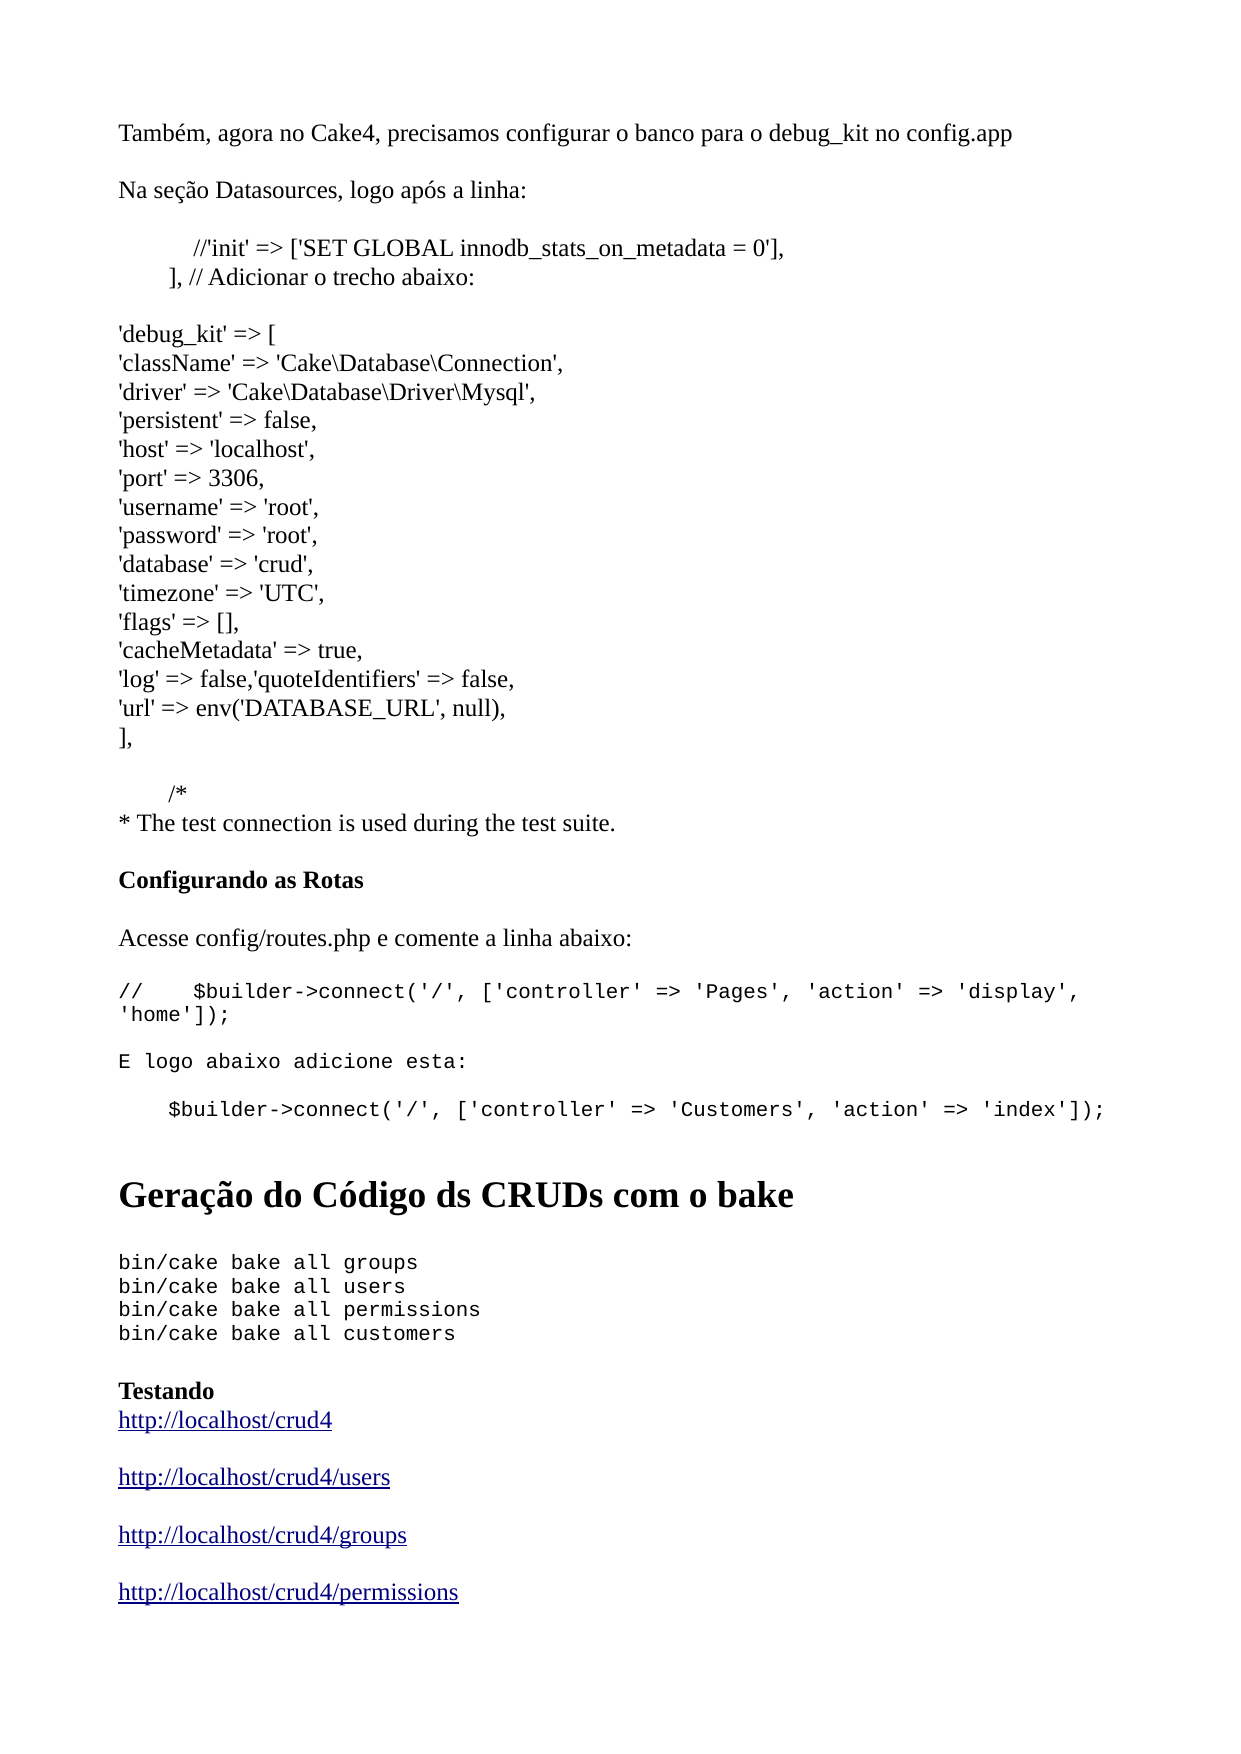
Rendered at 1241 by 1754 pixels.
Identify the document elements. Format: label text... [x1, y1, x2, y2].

text // $builder->connect('/', ['controller' => 'Pages', 'action' => 'display', 'home']); [118, 981, 1122, 1028]
text http://localhost/crud4/groups [118, 1520, 1122, 1549]
text Na seção Datasources, logo após a linha: [118, 176, 1122, 204]
text 'port' => 3306, [118, 463, 1122, 492]
text 'url' => env('DATABASE_URL', null), [118, 693, 1122, 722]
text bin/cake bake all customers [118, 1323, 1122, 1347]
text 'username' => 'root', [118, 492, 1122, 521]
text $builder->connect('/', ['controller' => 'Customers', 'action' => 'index']); [118, 1099, 1122, 1122]
text 'driver' => 'Cake\Database\Driver\Mysql', [118, 377, 1122, 406]
text bin/cake bake all permissions [118, 1299, 1122, 1323]
text 'debug_kit' => [ [118, 319, 1122, 348]
text 'className' => 'Cake\Database\Connection', [118, 348, 1122, 377]
text Configurando as Rotas [118, 866, 1122, 894]
text 'log' => false,'quoteIdentifiers' => false, [118, 664, 1122, 693]
text /* [118, 779, 1122, 808]
text Também, agora no Cake4, precisamos configurar o banco para o debug_kit no config.app [118, 118, 1122, 147]
text 'database' => 'crud', [118, 549, 1122, 578]
text ], [118, 722, 1122, 751]
text http://localhost/crud4/permissions [118, 1577, 1122, 1606]
text //'init' => ['SET GLOBAL innodb_stats_on_metadata = 0'], [118, 233, 1122, 262]
text http://localhost/crud4/users [118, 1462, 1122, 1491]
text 'password' => 'root', [118, 521, 1122, 549]
text Testando [118, 1376, 1122, 1405]
text ], // Adicionar o trecho abaixo: [118, 262, 1122, 291]
text http://localhost/crud4 [118, 1405, 1122, 1434]
text 'cacheMetadata' => true, [118, 636, 1122, 664]
text Acesse config/routes.php e comente a linha abaixo: [118, 923, 1122, 952]
text 'host' => 'localhost', [118, 434, 1122, 463]
text bin/cake bake all groups [118, 1252, 1122, 1276]
subtitle Geração do Código ds CRUDs com o bake [118, 1173, 1122, 1216]
text 'flags' => [], [118, 607, 1122, 636]
text 'persistent' => false, [118, 406, 1122, 434]
text bin/cake bake all users [118, 1276, 1122, 1299]
text * The test connection is used during the test suite. [118, 808, 1122, 837]
text 'timezone' => 'UTC', [118, 578, 1122, 607]
text E logo abaixo adicione esta: [118, 1052, 1122, 1075]
